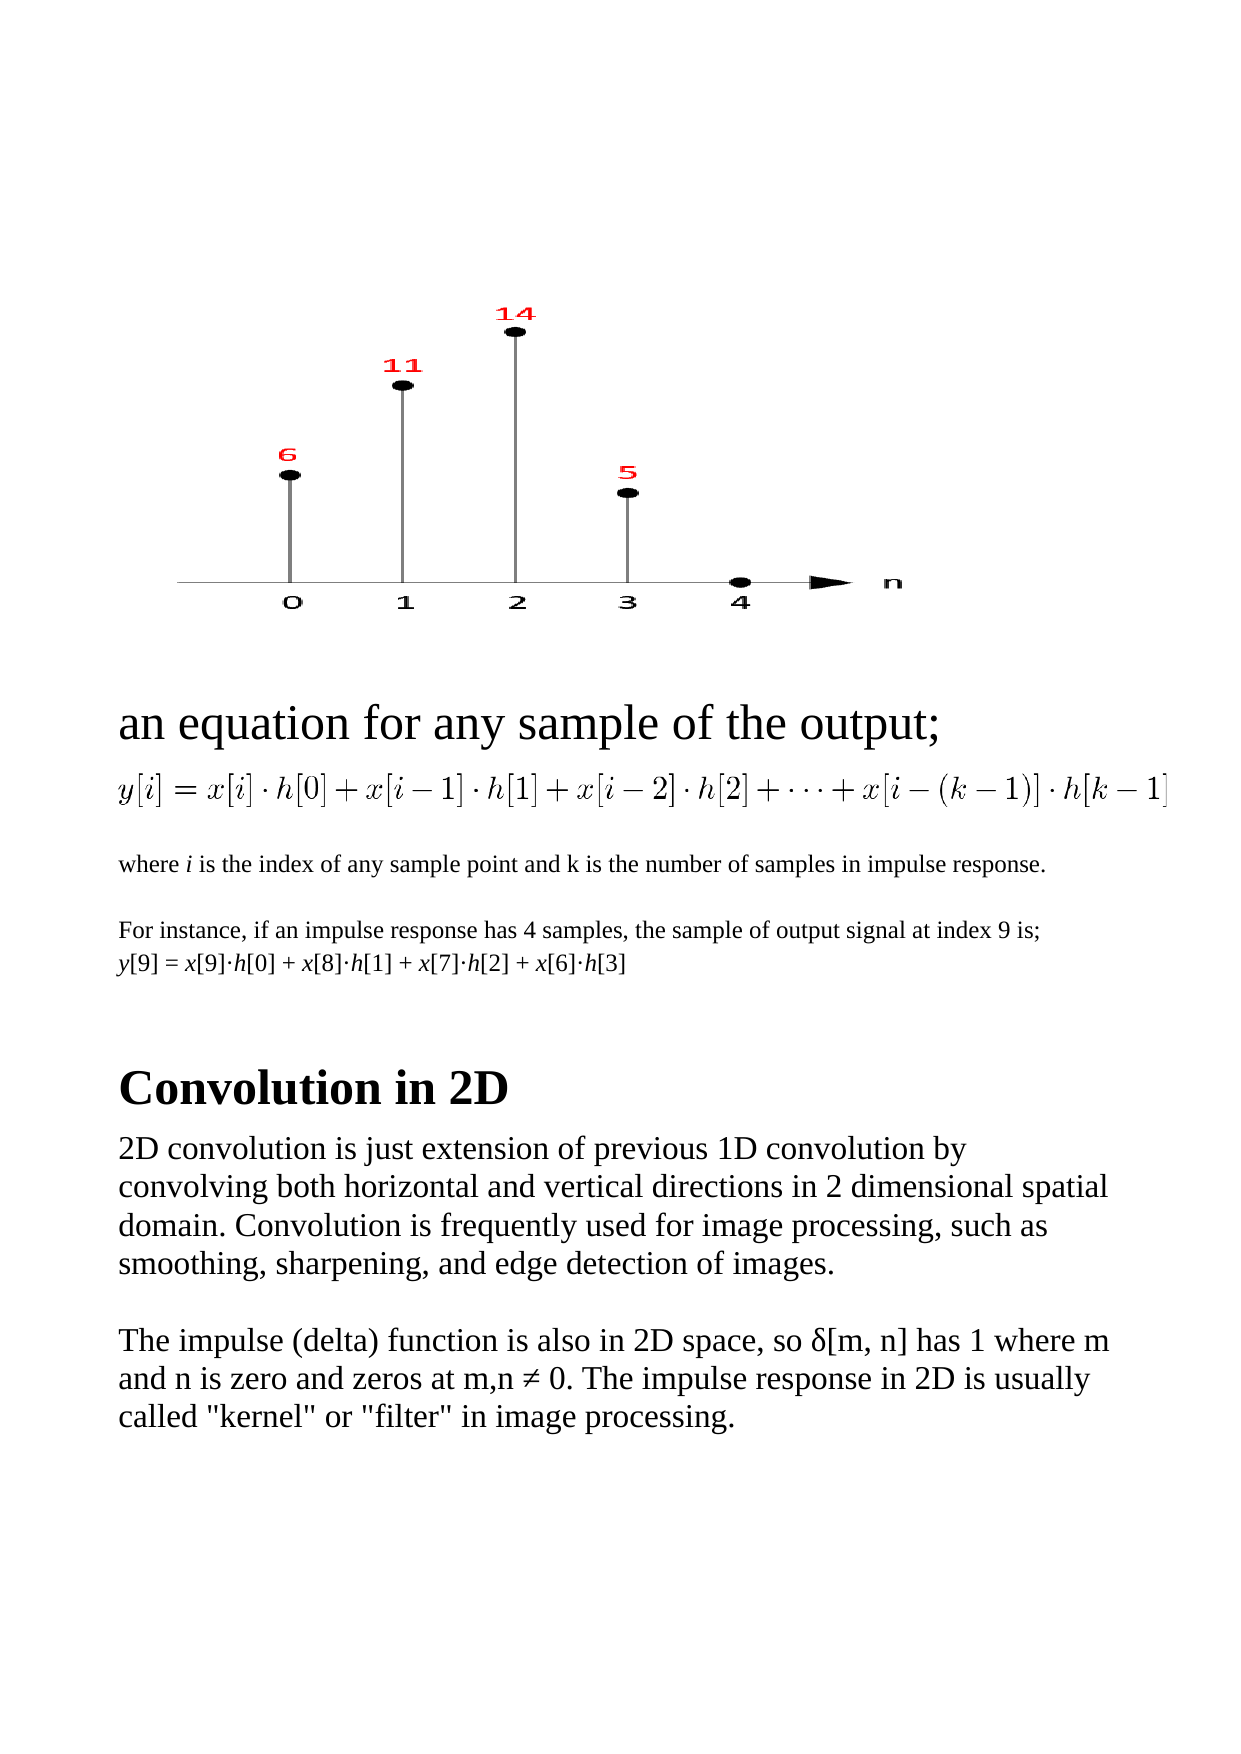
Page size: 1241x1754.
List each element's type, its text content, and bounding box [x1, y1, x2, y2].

text 2D convolution is just extension of previous 1D convolution by convolving both horizontal and vertical directions in 2 dimensional spatial domain. Convolution is frequently used for image processing, such as smoothing, sharpening, and edge detection of images. The impulse (delta) function is also in 2D space, so δ[m, n] has 1 where m and n is zero and zeros at m,n ≠ 0. The impulse response in 2D is usually called "kernel" or "filter" in image processing. [118, 1128, 1122, 1435]
text where i is the index of any sample point and k is the number of samples in impulse response. For instance, if an impulse response has 4 samples, the sample of output signal at index 9 is; y[9] = x[9]·h[0] + x[8]·h[1] + x[7]·h[2] + x[6]·h[3] [118, 807, 1122, 977]
subtitle Convolution in 2D [118, 1058, 1122, 1116]
picture [156, 293, 938, 621]
picture [118, 773, 1167, 807]
text an equation for any sample of the output; [118, 693, 1122, 751]
